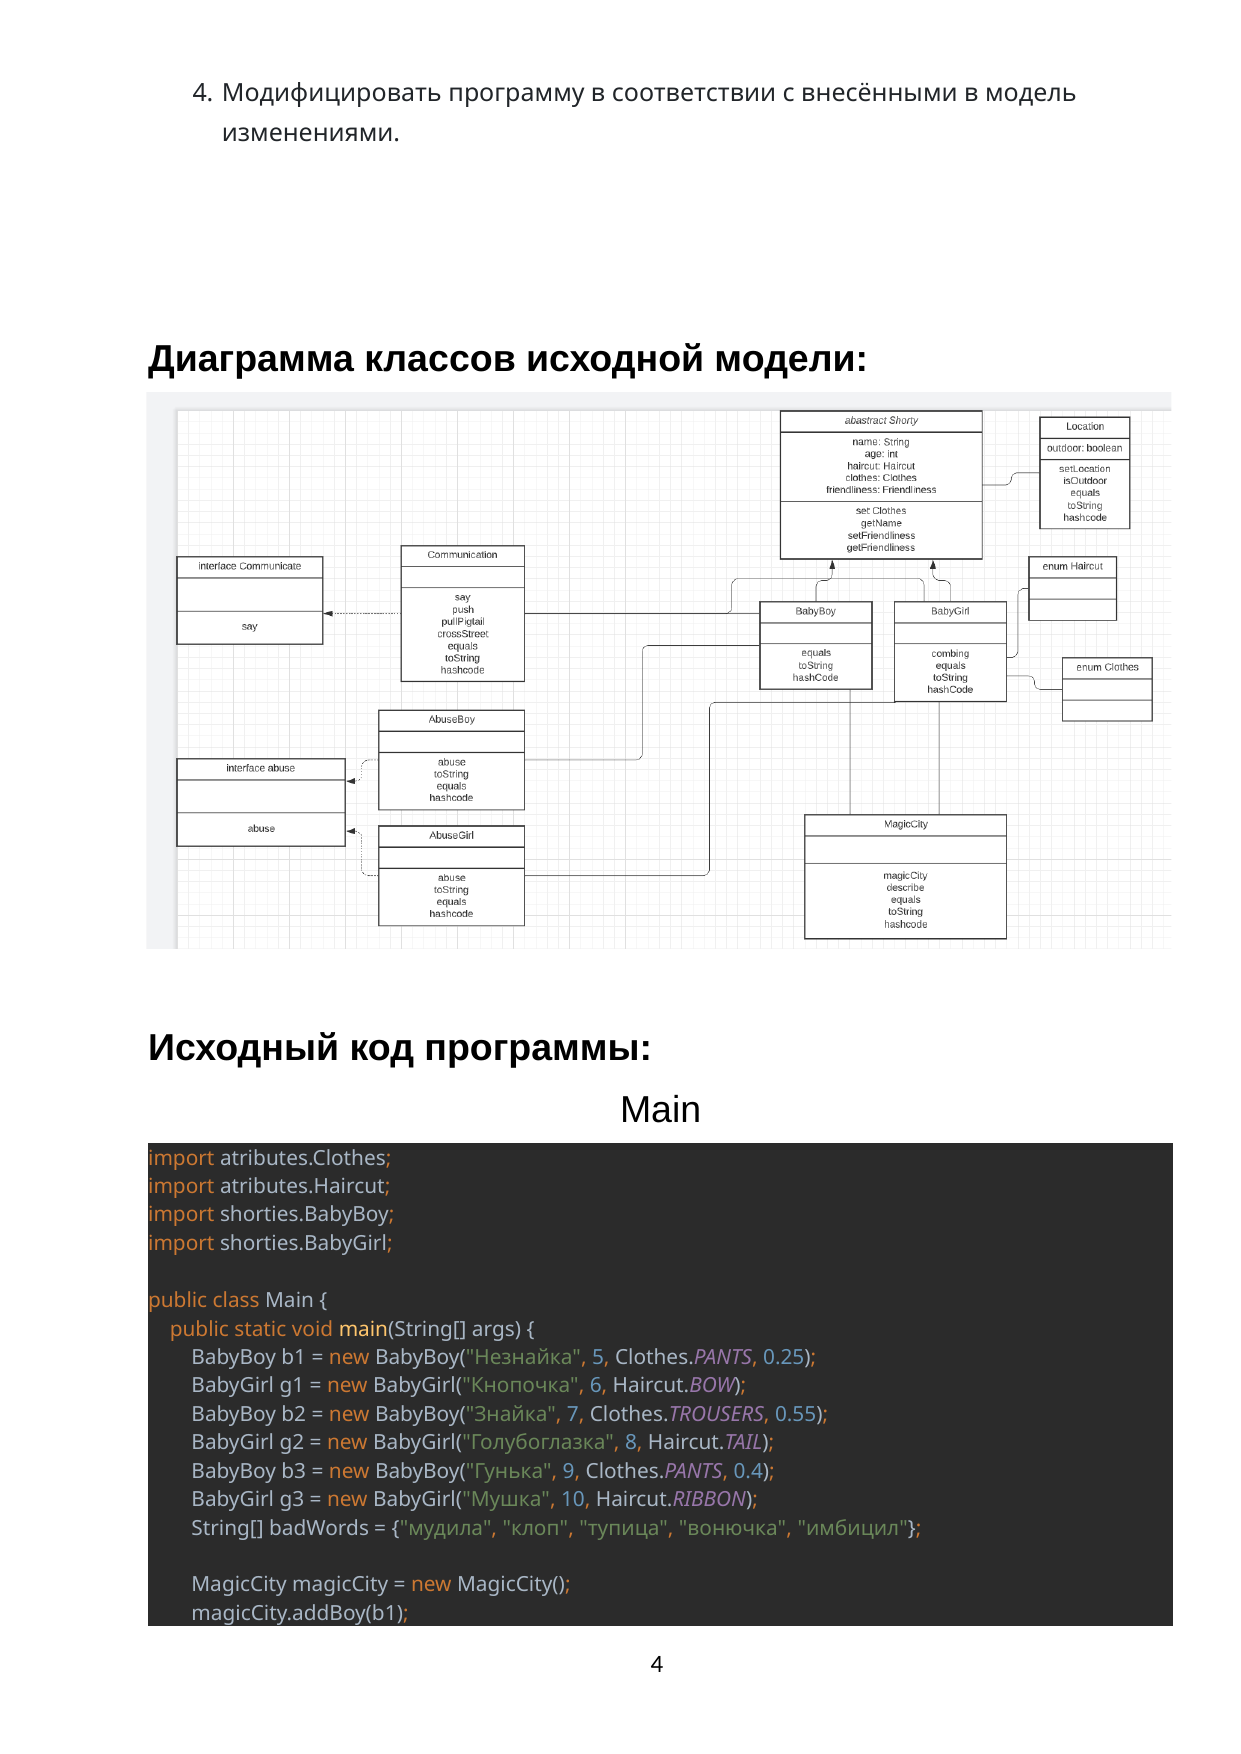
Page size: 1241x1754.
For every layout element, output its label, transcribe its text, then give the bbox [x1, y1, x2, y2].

subtitle Исходный код программы: [148, 1025, 1173, 1068]
text import atributes.Clothes; import atributes.Haircut; import shorties.BabyBoy; import shorties.BabyGirl; public class Main { public static void main(String[] args) { BabyBoy b1 = new BabyBoy("Незнайка", 5, Clothes.PANTS, 0.25); BabyGirl g1 = new BabyGirl("Кнопочка", 6, Haircut.BOW); BabyBoy b2 = new BabyBoy("Знайка", 7, Clothes.TROUSERS, 0.55); BabyGirl g2 = new BabyGirl("Голубоглазка", 8, Haircut.TAIL); BabyBoy b3 = new BabyBoy("Гунька", 9, Clothes.PANTS, 0.4); BabyGirl g3 = new BabyGirl("Мушка", 10, Haircut.RIBBON); String[] badWords = {"мудила", "клоп", "тупица", "вонючка", "имбицил"}; MagicCity magicCity = new MagicCity(); magicCity.addBoy(b1); [148, 1143, 1173, 1626]
list Модифицировать программу в соответствии с внесёнными в модель изменениями. [192, 75, 1173, 148]
subtitle Main [148, 1087, 1173, 1130]
subtitle Диаграмма классов исходной модели: [148, 336, 1173, 379]
picture [146, 392, 1172, 949]
